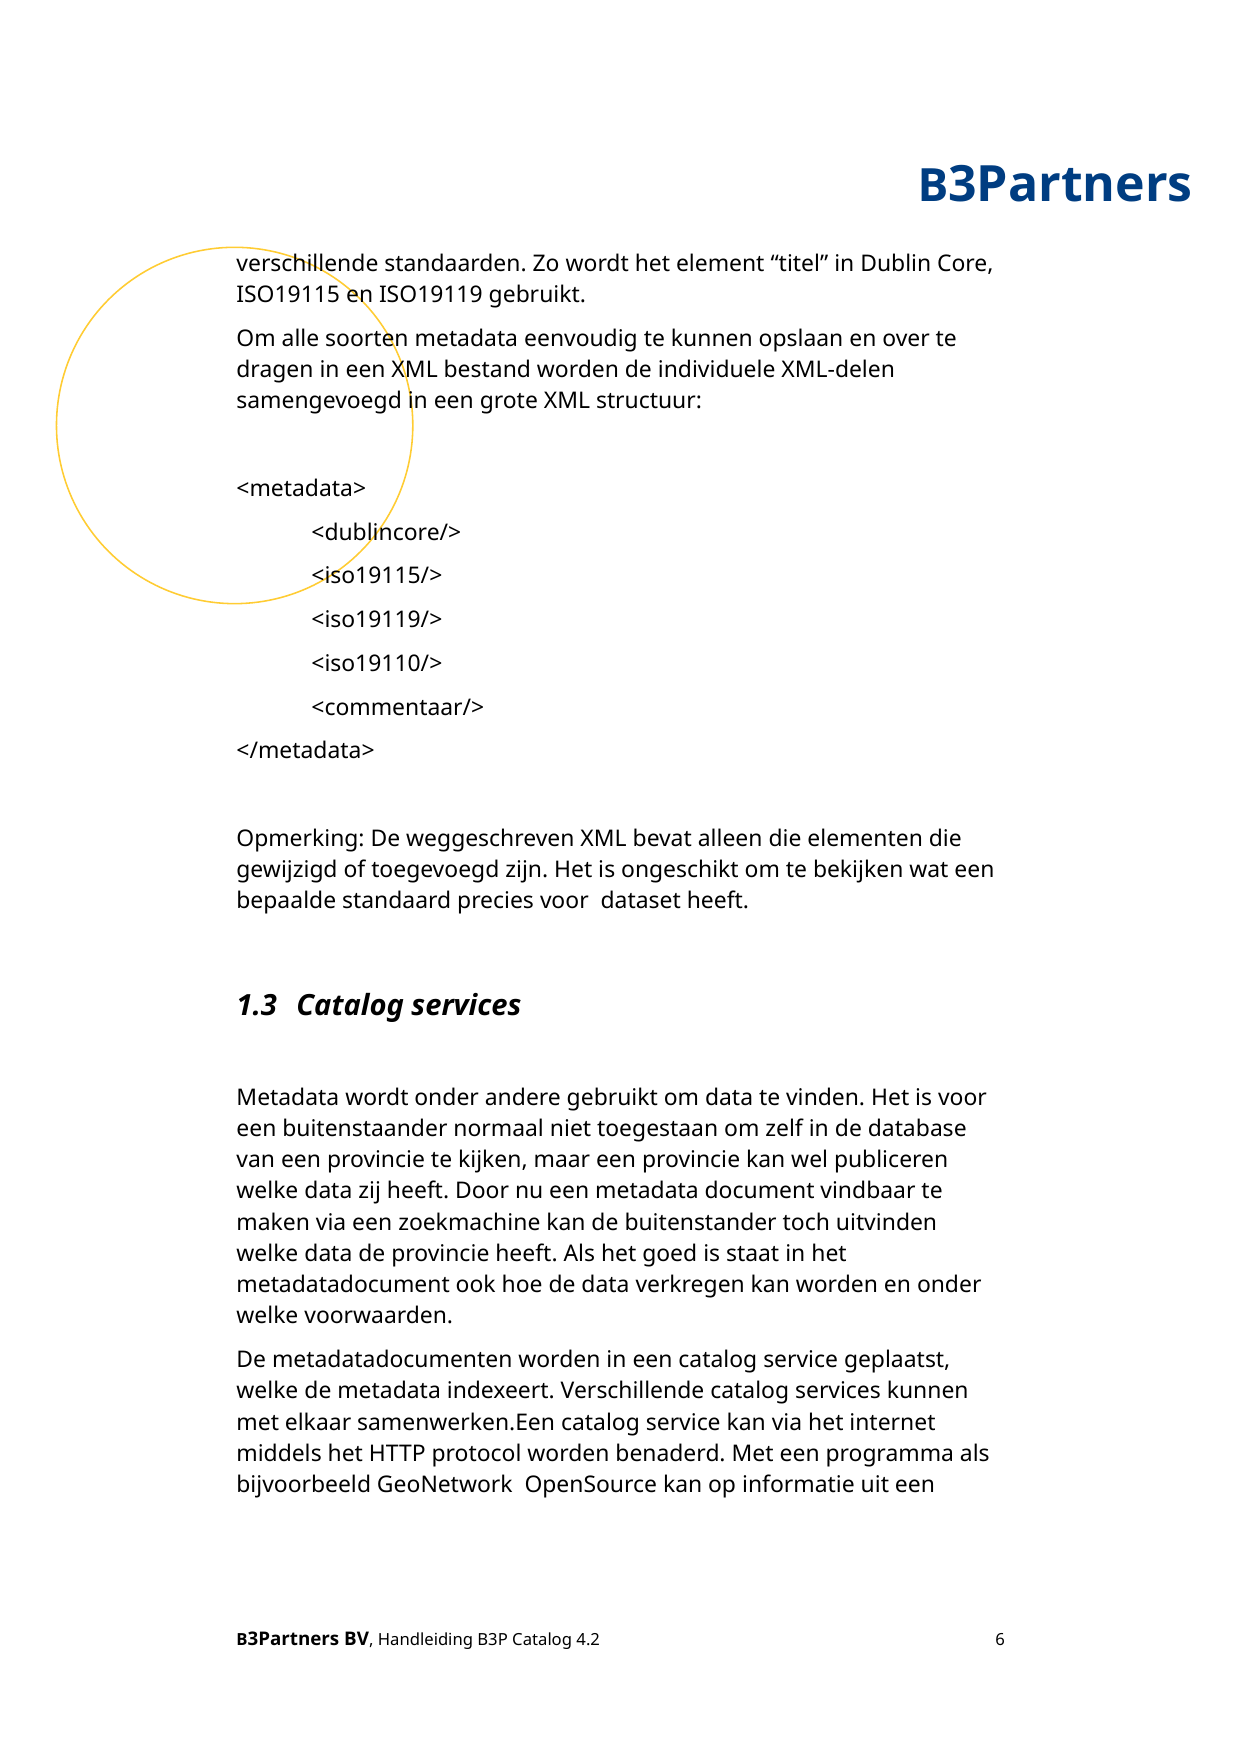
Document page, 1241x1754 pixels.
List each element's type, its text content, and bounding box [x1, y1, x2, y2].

text Om alle soorten metadata eenvoudig te kunnen opslaan en over te dragen in een XML bestand worden de individuele XML-delen samengevoegd in een grote XML structuur: [382, 322, 1004, 416]
text Metadata wordt meestal in de vorm van XML opgeslagen en elke standaard heeft zijn eigen elementen die worden gebruikt om de metadata op te bouwen. Sommige elementen komen vaker voor in de verschillende standaarden. Zo wordt het element “titel” in Dublin Core, ISO19115 en ISO19119 gebruikt. [258, 247, 1004, 309]
text <commentaar/> [236, 691, 1004, 722]
subtitle Catalog services [236, 984, 1004, 1024]
text </metadata> [236, 734, 1004, 766]
text De metadatadocumenten worden in een catalog service geplaatst, welke de metadata indexeert. Verschillende catalog services kunnen met elkaar samenwerken.Een catalog service kan via het internet middels het HTTP protocol worden benaderd. Met een programma als bijvoorbeeld GeoNetwork OpenSource kan op informatie uit een catalog service worden gezocht. [236, 1343, 1004, 1499]
text <iso19115/> [306, 559, 1004, 591]
text Metadata wordt onder andere gebruikt om data te vinden. Het is voor een buitenstaander normaal niet toegestaan om zelf in de database van een provincie te kijken, maar een provincie kan wel publiceren welke data zij heeft. Door nu een metadata document vindbaar te maken via een zoekmachine kan de buitenstander toch uitvinden welke data de provincie heeft. Als het goed is staat in het metadatadocument ook hoe de data verkregen kan worden en onder welke voorwaarden. [236, 1080, 1004, 1330]
text <metadata> [397, 472, 1004, 503]
text Opmerking: De weggeschreven XML bevat alleen die elementen die gewijzigd of toegevoegd zijn. Het is ongeschikt om te bekijken wat een bepaalde standaard precies voor dataset heeft. [236, 822, 1004, 916]
text <dublincore/> [367, 516, 1004, 547]
text <iso19110/> [236, 647, 1004, 678]
text <iso19119/> [236, 603, 1004, 634]
